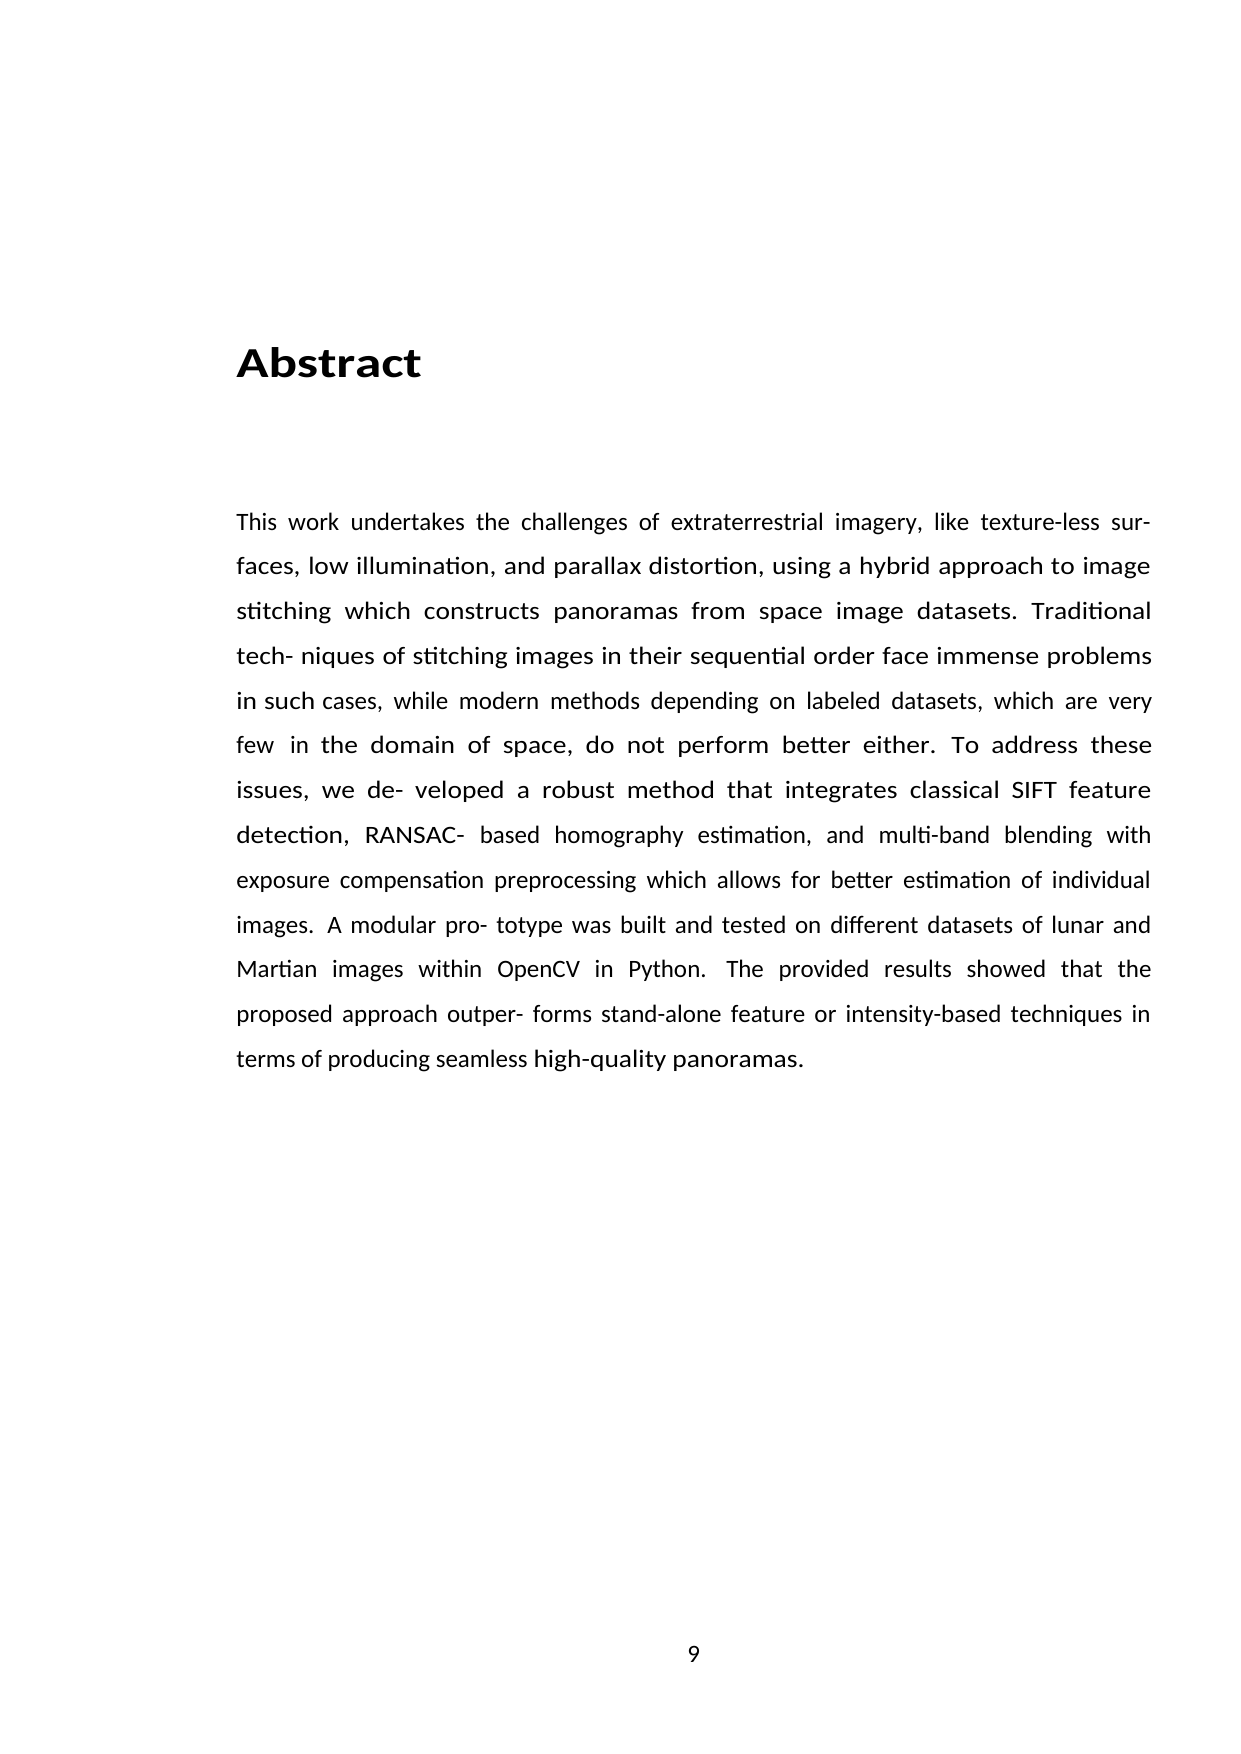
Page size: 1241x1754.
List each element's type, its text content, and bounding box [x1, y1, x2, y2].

subtitle Abstract [236, 336, 1181, 388]
text This work undertakes the challenges of extraterrestrial imagery, like texture-less sur- faces, low illumination, and parallax distortion, using a hybrid approach to image stitching which constructs panoramas from space image datasets. Traditional tech- niques of stitching images in their sequential order face immense problems in such cases, while modern methods depending on labeled datasets, which are very few in the domain of space, do not perform better either. To address these issues, we de- veloped a robust method that integrates classical SIFT feature detection, RANSAC- based homography estimation, and multi-band blending with exposure compensation preprocessing which allows for better estimation of individual images. A modular pro- totype was built and tested on different datasets of lunar and Martian images within OpenCV in Python. The provided results showed that the proposed approach outper- forms stand-alone feature or intensity-based techniques in terms of producing seamless high-quality panoramas. [236, 506, 1152, 1074]
text 9 [230, 1638, 1158, 1669]
